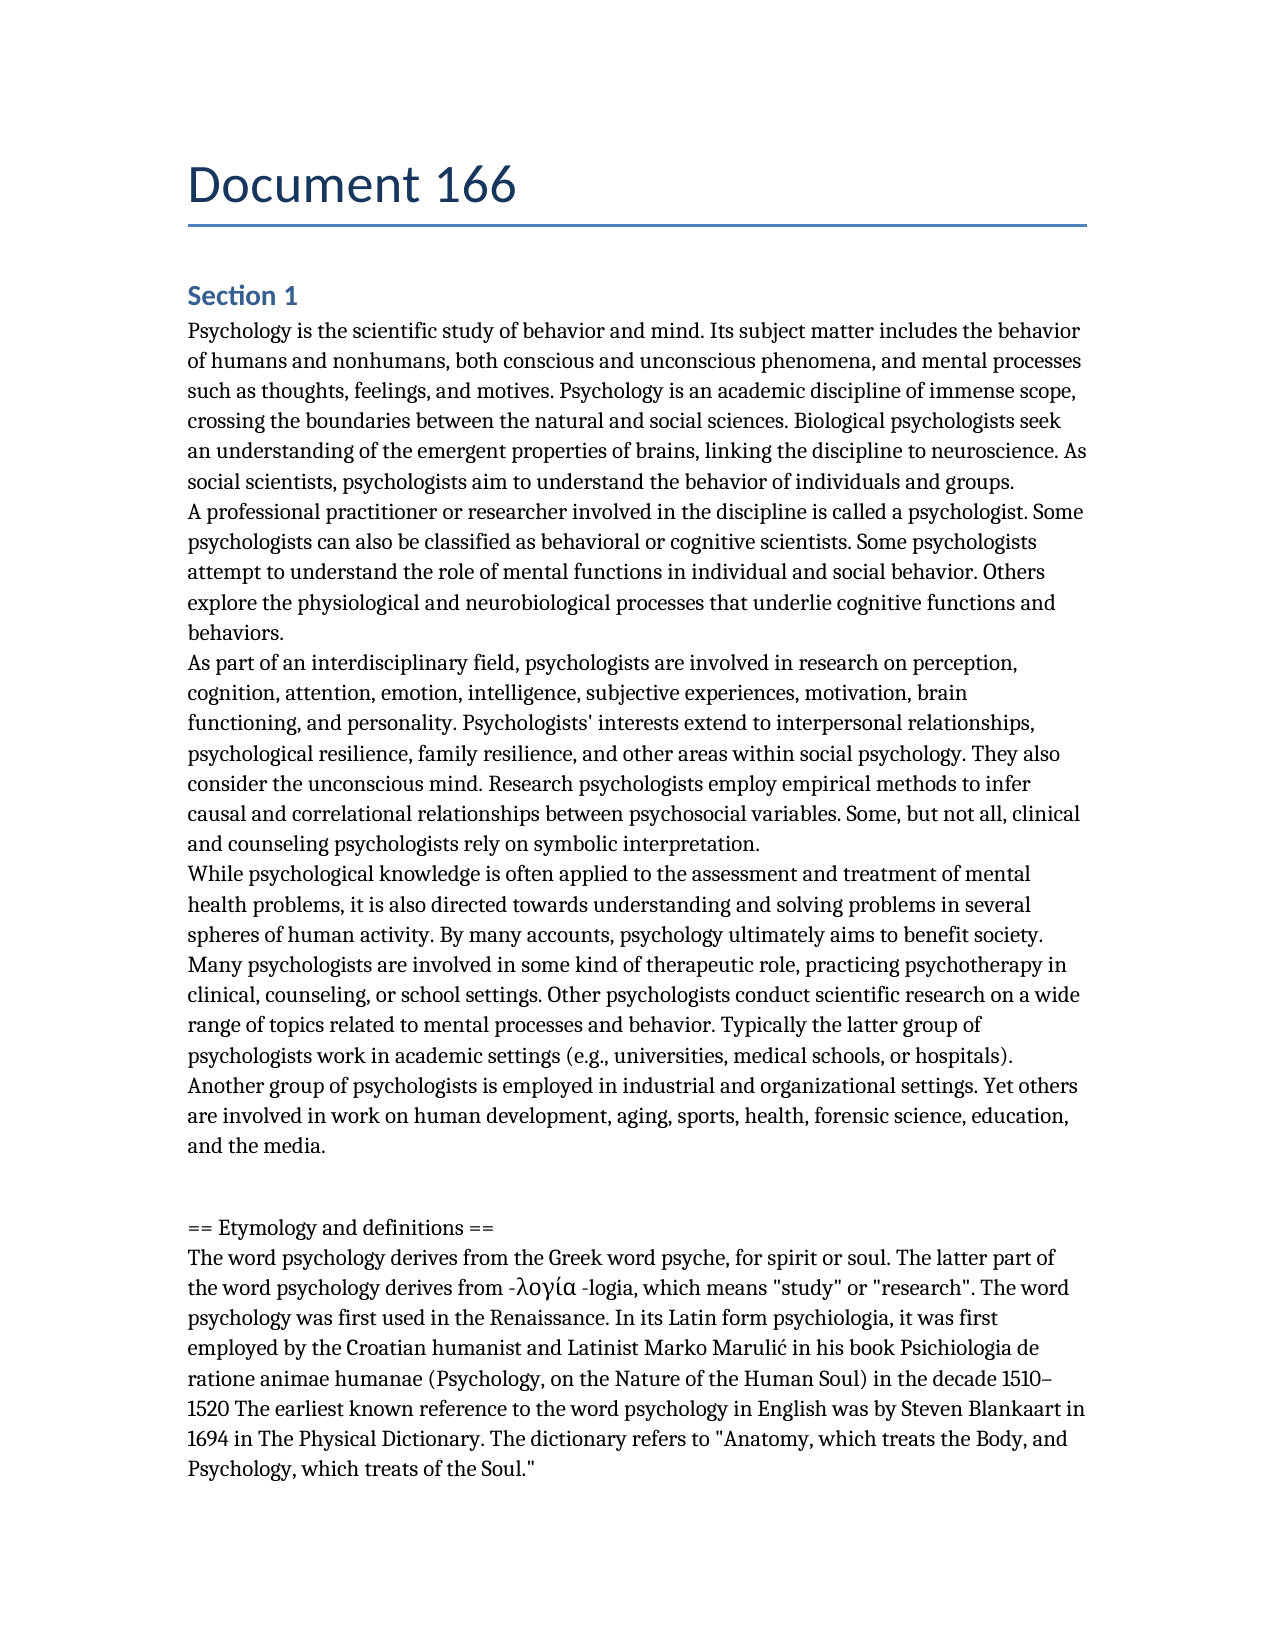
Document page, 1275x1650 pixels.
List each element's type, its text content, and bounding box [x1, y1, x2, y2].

text Psychology is the scientific study of behavior and mind. Its subject matter includes the behavior of humans and nonhumans, both conscious and unconscious phenomena, and mental processes such as thoughts, feelings, and motives. Psychology is an academic discipline of immense scope, crossing the boundaries between the natural and social sciences. Biological psychologists seek an understanding of the emergent properties of brains, linking the discipline to neuroscience. As social scientists, psychologists aim to understand the behavior of individuals and groups. A professional practitioner or researcher involved in the discipline is called a psychologist. Some psychologists can also be classified as behavioral or cognitive scientists. Some psychologists attempt to understand the role of mental functions in individual and social behavior. Others explore the physiological and neurobiological processes that underlie cognitive functions and behaviors. As part of an interdisciplinary field, psychologists are involved in research on perception, cognition, attention, emotion, intelligence, subjective experiences, motivation, brain functioning, and personality. Psychologists' interests extend to interpersonal relationships, psychological resilience, family resilience, and other areas within social psychology. They also consider the unconscious mind. Research psychologists employ empirical methods to infer causal and correlational relationships between psychosocial variables. Some, but not all, clinical and counseling psychologists rely on symbolic interpretation. While psychological knowledge is often applied to the assessment and treatment of mental health problems, it is also directed towards understanding and solving problems in several spheres of human activity. By many accounts, psychology ultimately aims to benefit society. Many psychologists are involved in some kind of therapeutic role, practicing psychotherapy in clinical, counseling, or school settings. Other psychologists conduct scientific research on a wide range of topics related to mental processes and behavior. Typically the latter group of psychologists work in academic settings (e.g., universities, medical schools, or hospitals). Another group of psychologists is employed in industrial and organizational settings. Yet others are involved in work on human development, aging, sports, health, forensic science, education, and the media. [187, 317, 1087, 1159]
subtitle Section 1 [187, 277, 1087, 312]
text == Etymology and definitions == The word psychology derives from the Greek word psyche, for spirit or soul. The latter part of the word psychology derives from -λογία -logia, which means "study" or "research". The word psychology was first used in the Renaissance. In its Latin form psychiologia, it was first employed by the Croatian humanist and Latinist Marko Marulić in his book Psichiologia de ratione animae humanae (Psychology, on the Nature of the Human Soul) in the decade 1510–1520 The earliest known reference to the word psychology in English was by Steven Blankaart in 1694 in The Physical Dictionary. The dictionary refers to "Anatomy, which treats the Body, and Psychology, which treats of the Soul." [187, 1184, 1087, 1482]
title Document 166 [187, 150, 1087, 227]
